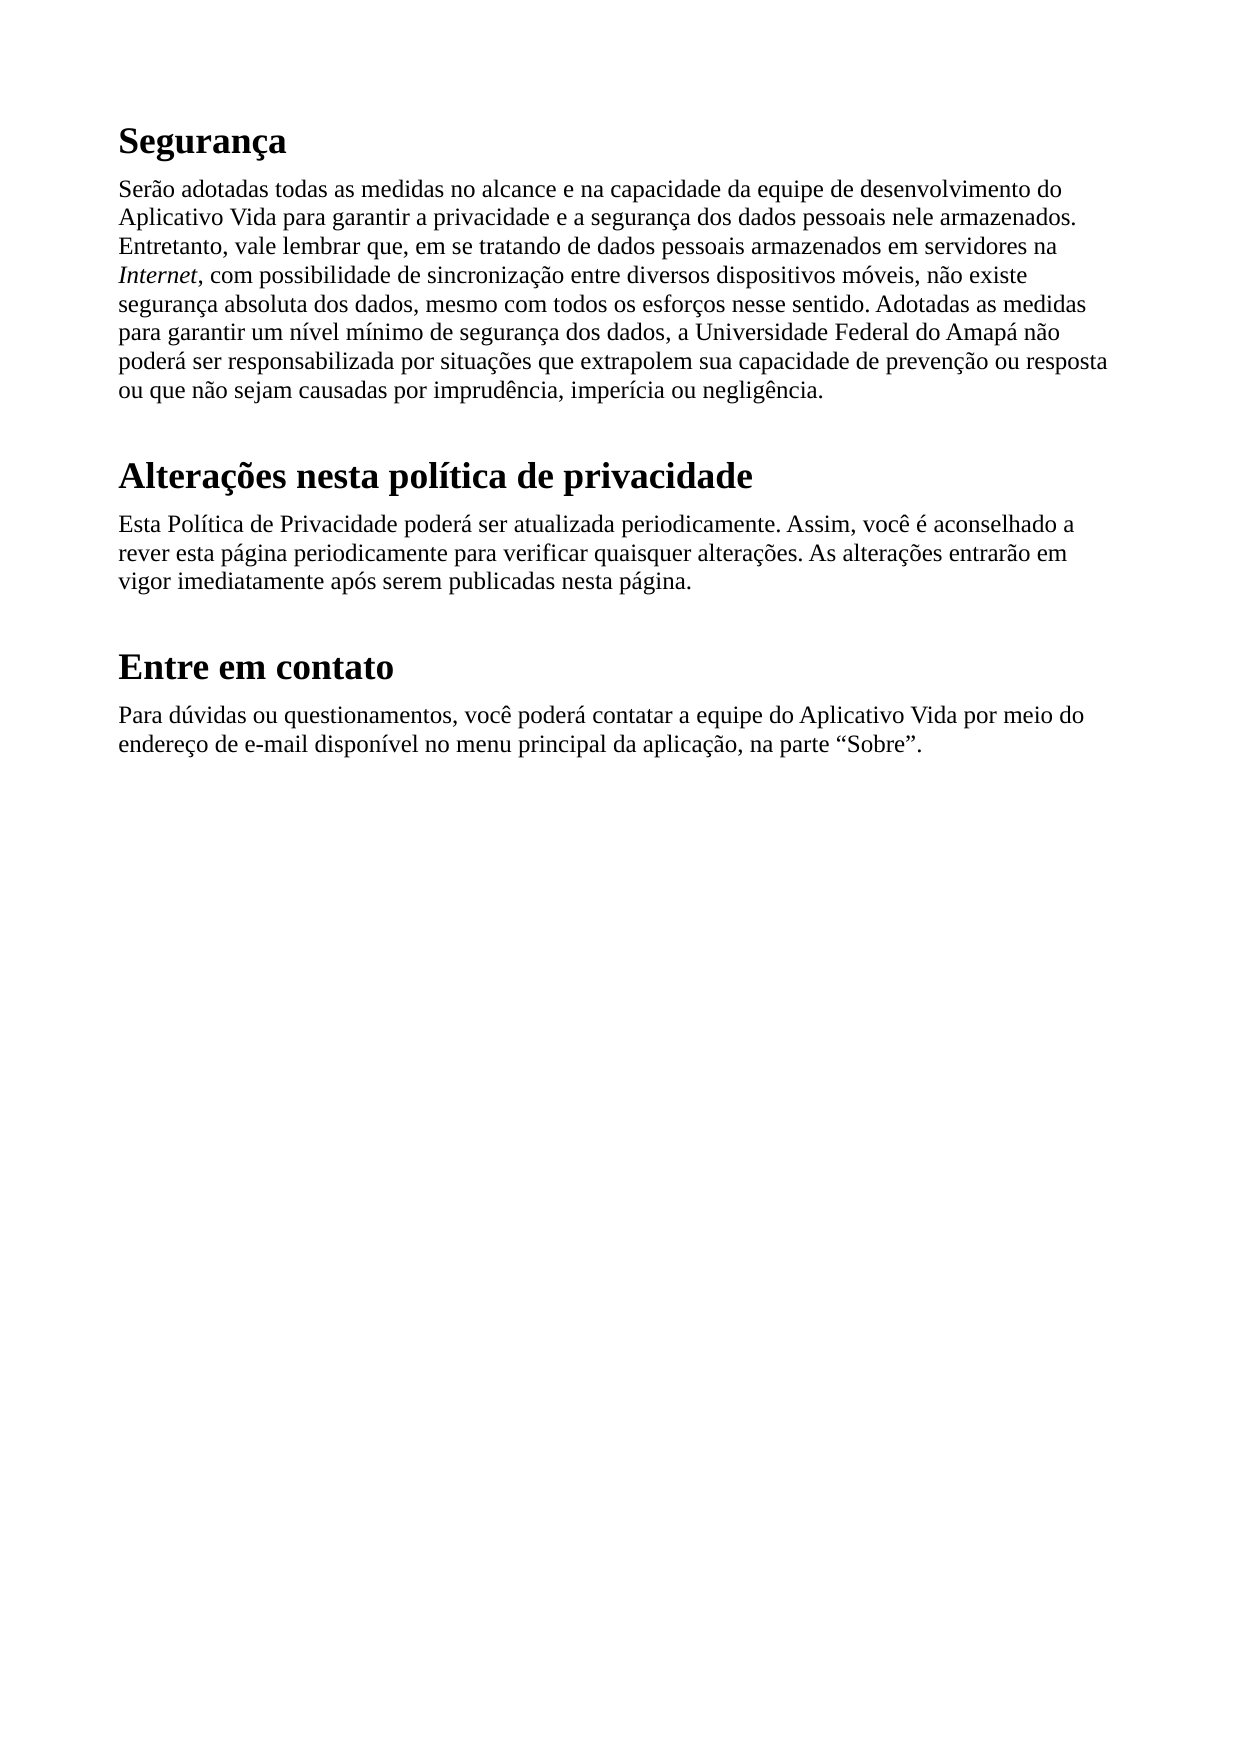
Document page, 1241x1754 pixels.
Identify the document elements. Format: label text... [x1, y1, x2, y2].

subtitle Segurança [118, 118, 1122, 161]
text Para dúvidas ou questionamentos, você poderá contatar a equipe do Aplicativo Vida por meio do endereço de e-mail disponível no menu principal da aplicação, na parte “Sobre”. [118, 700, 1122, 758]
text Esta Política de Privacidade poderá ser atualizada periodicamente. Assim, você é aconselhado a rever esta página periodicamente para verificar quaisquer alterações. As alterações entrarão em vigor imediatamente após serem publicadas nesta página. [118, 509, 1122, 595]
text Serão adotadas todas as medidas no alcance e na capacidade da equipe de desenvolvimento do Aplicativo Vida para garantir a privacidade e a segurança dos dados pessoais nele armazenados. Entretanto, vale lembrar que, em se tratando de dados pessoais armazenados em servidores na Internet, com possibilidade de sincronização entre diversos dispositivos móveis, não existe segurança absoluta dos dados, mesmo com todos os esforços nesse sentido. Adotadas as medidas para garantir um nível mínimo de segurança dos dados, a Universidade Federal do Amapá não poderá ser responsabilizada por situações que extrapolem sua capacidade de prevenção ou resposta ou que não sejam causadas por imprudência, imperícia ou negligência. [118, 174, 1122, 404]
subtitle Alterações nesta política de privacidade [118, 453, 1122, 496]
subtitle Entre em contato [118, 645, 1122, 688]
